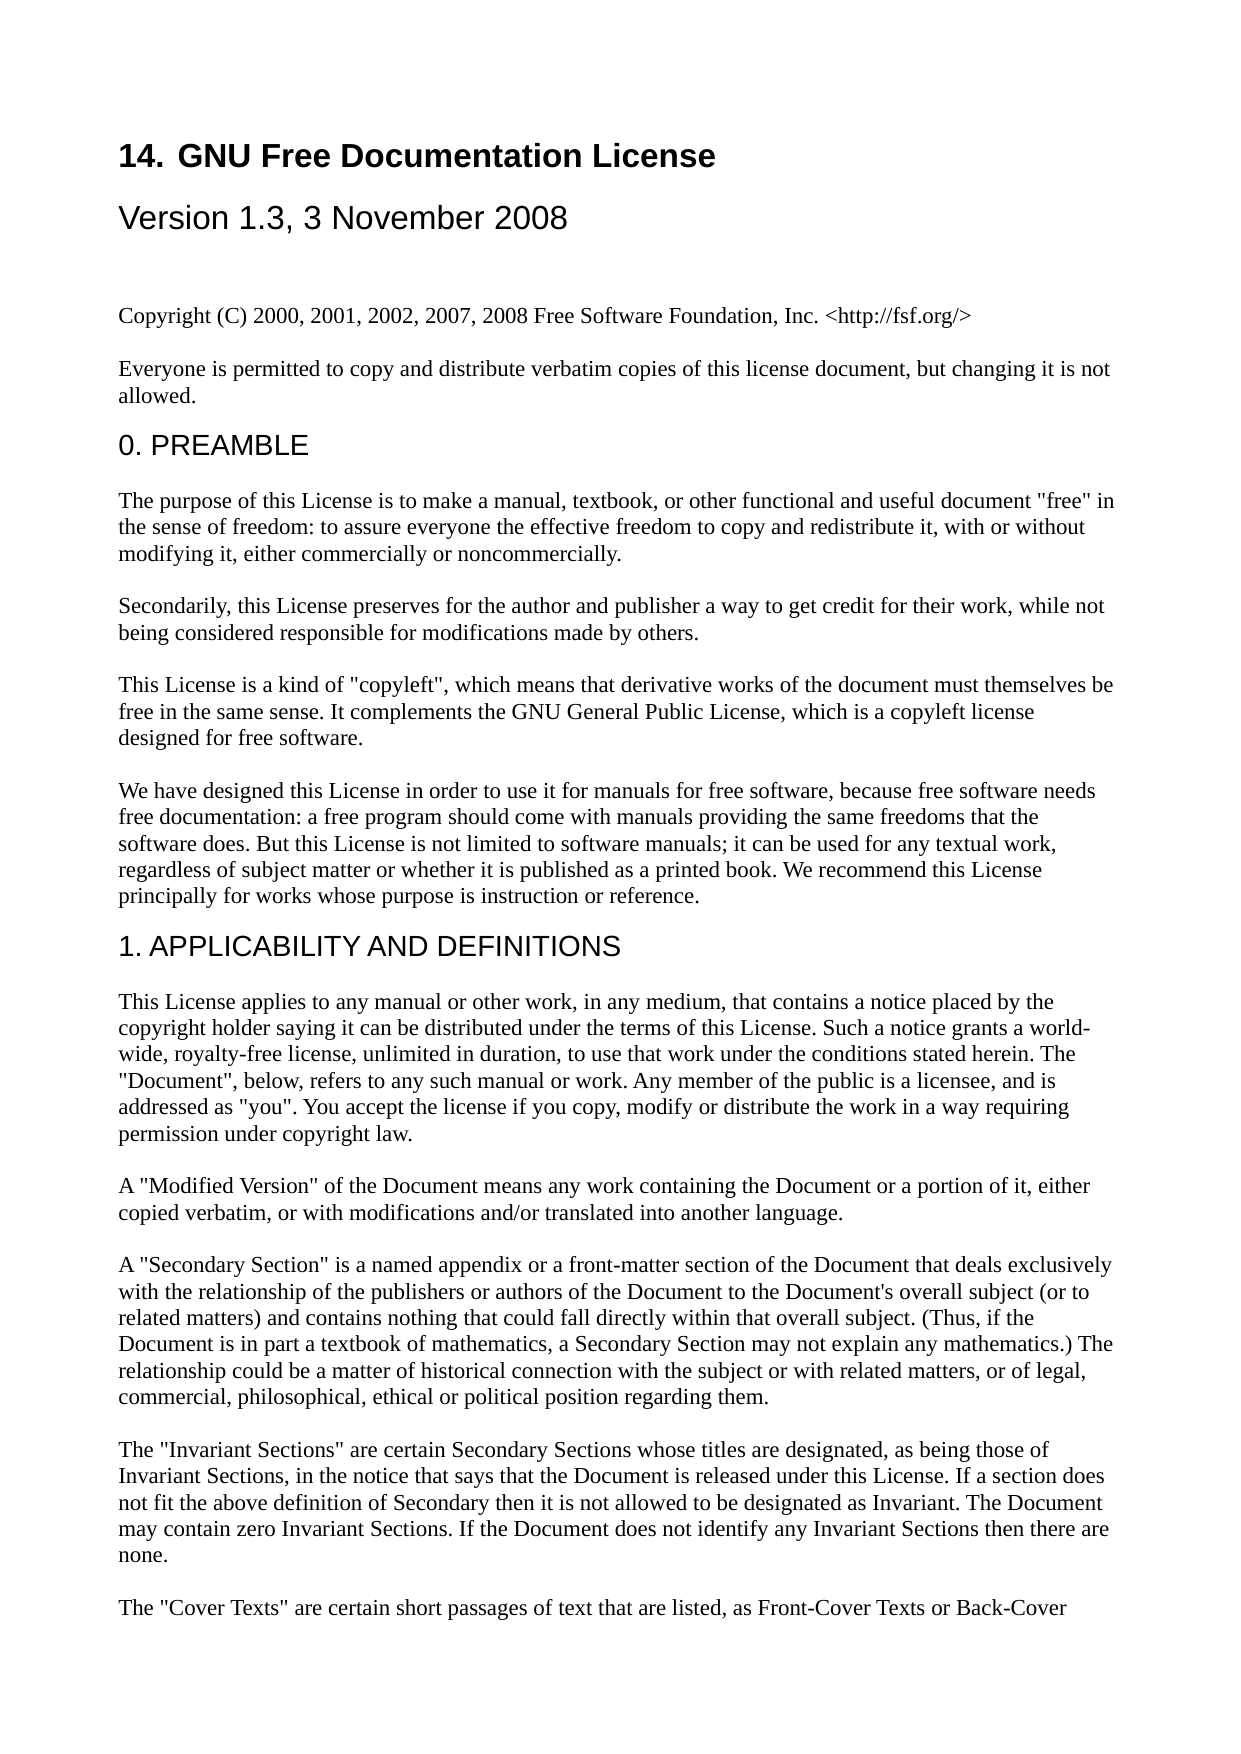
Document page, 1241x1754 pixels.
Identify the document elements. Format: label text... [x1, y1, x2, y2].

text The "Invariant Sections" are certain Secondary Sections whose titles are designated, as being those of Invariant Sections, in the notice that says that the Document is released under this License. If a section does not fit the above definition of Secondary then it is not allowed to be designated as Invariant. The Document may contain zero Invariant Sections. If the Document does not identify any Invariant Sections then there are none. [118, 1422, 1122, 1568]
text 1. APPLICABILITY AND DEFINITIONS [118, 921, 1122, 963]
text This License applies to any manual or other work, in any medium, that contains a notice placed by the copyright holder saying it can be distributed under the terms of this License. Such a notice grants a world-wide, royalty-free license, unlimited in duration, to use that work under the conditions stated herein. The "Document", below, refers to any such manual or work. Any member of the public is a licensee, and is addressed as "you". You accept the license if you copy, modify or distribute the work in a way requiring permission under copyright law. [118, 975, 1122, 1146]
text A "Secondary Section" is a named appendix or a front-matter section of the Document that deals exclusively with the relationship of the publishers or authors of the Document to the Document's overall subject (or to related matters) and contains nothing that could fall directly within that overall subject. (Thus, if the Document is in part a textbook of mathematics, a Secondary Section may not explain any mathematics.) The relationship could be a matter of historical connection with the subject or with related matters, or of legal, commercial, philosophical, ethical or political position regarding them. [118, 1237, 1122, 1409]
text The purpose of this License is to make a manual, textbook, or other functional and useful document "free" in the sense of freedom: to assure everyone the effective freedom to copy and redistribute it, with or without modifying it, either commercially or noncommercially. [118, 474, 1122, 566]
text A "Modified Version" of the Document means any work containing the Document or a portion of it, either copied verbatim, or with modifications and/or translated into another language. [118, 1158, 1122, 1225]
text 0. PREAMBLE [118, 421, 1122, 462]
text Secondarily, this License preserves for the author and publisher a way to get credit for their work, while not being considered responsible for modifications made by others. [118, 579, 1122, 645]
text Everyone is permitted to copy and distribute verbatim copies of this license document, but changing it is not allowed. [118, 341, 1122, 408]
text Version 1.3, 3 November 2008 [118, 198, 1122, 236]
subtitle GNU Free Documentation License [118, 136, 1122, 174]
text This License is a kind of "copyleft", which means that derivative works of the document must themselves be free in the same sense. It complements the GNU General Public License, which is a copyleft license designed for free software. [118, 658, 1122, 751]
text We have designed this License in order to use it for manuals for free software, because free software needs free documentation: a free program should come with manuals providing the same freedoms that the software does. But this License is not limited to software manuals; it can be used for any textual work, regardless of subject matter or whether it is published as a printed book. We recommend this License principally for works whose purpose is instruction or reference. [118, 763, 1122, 909]
text Copyright (C) 2000, 2001, 2002, 2007, 2008 Free Software Foundation, Inc. <http://fsf.org/> [118, 289, 1122, 329]
text The "Cover Texts" are certain short passages of text that are listed, as Front-Cover Texts or Back-Cover [118, 1580, 1122, 1620]
